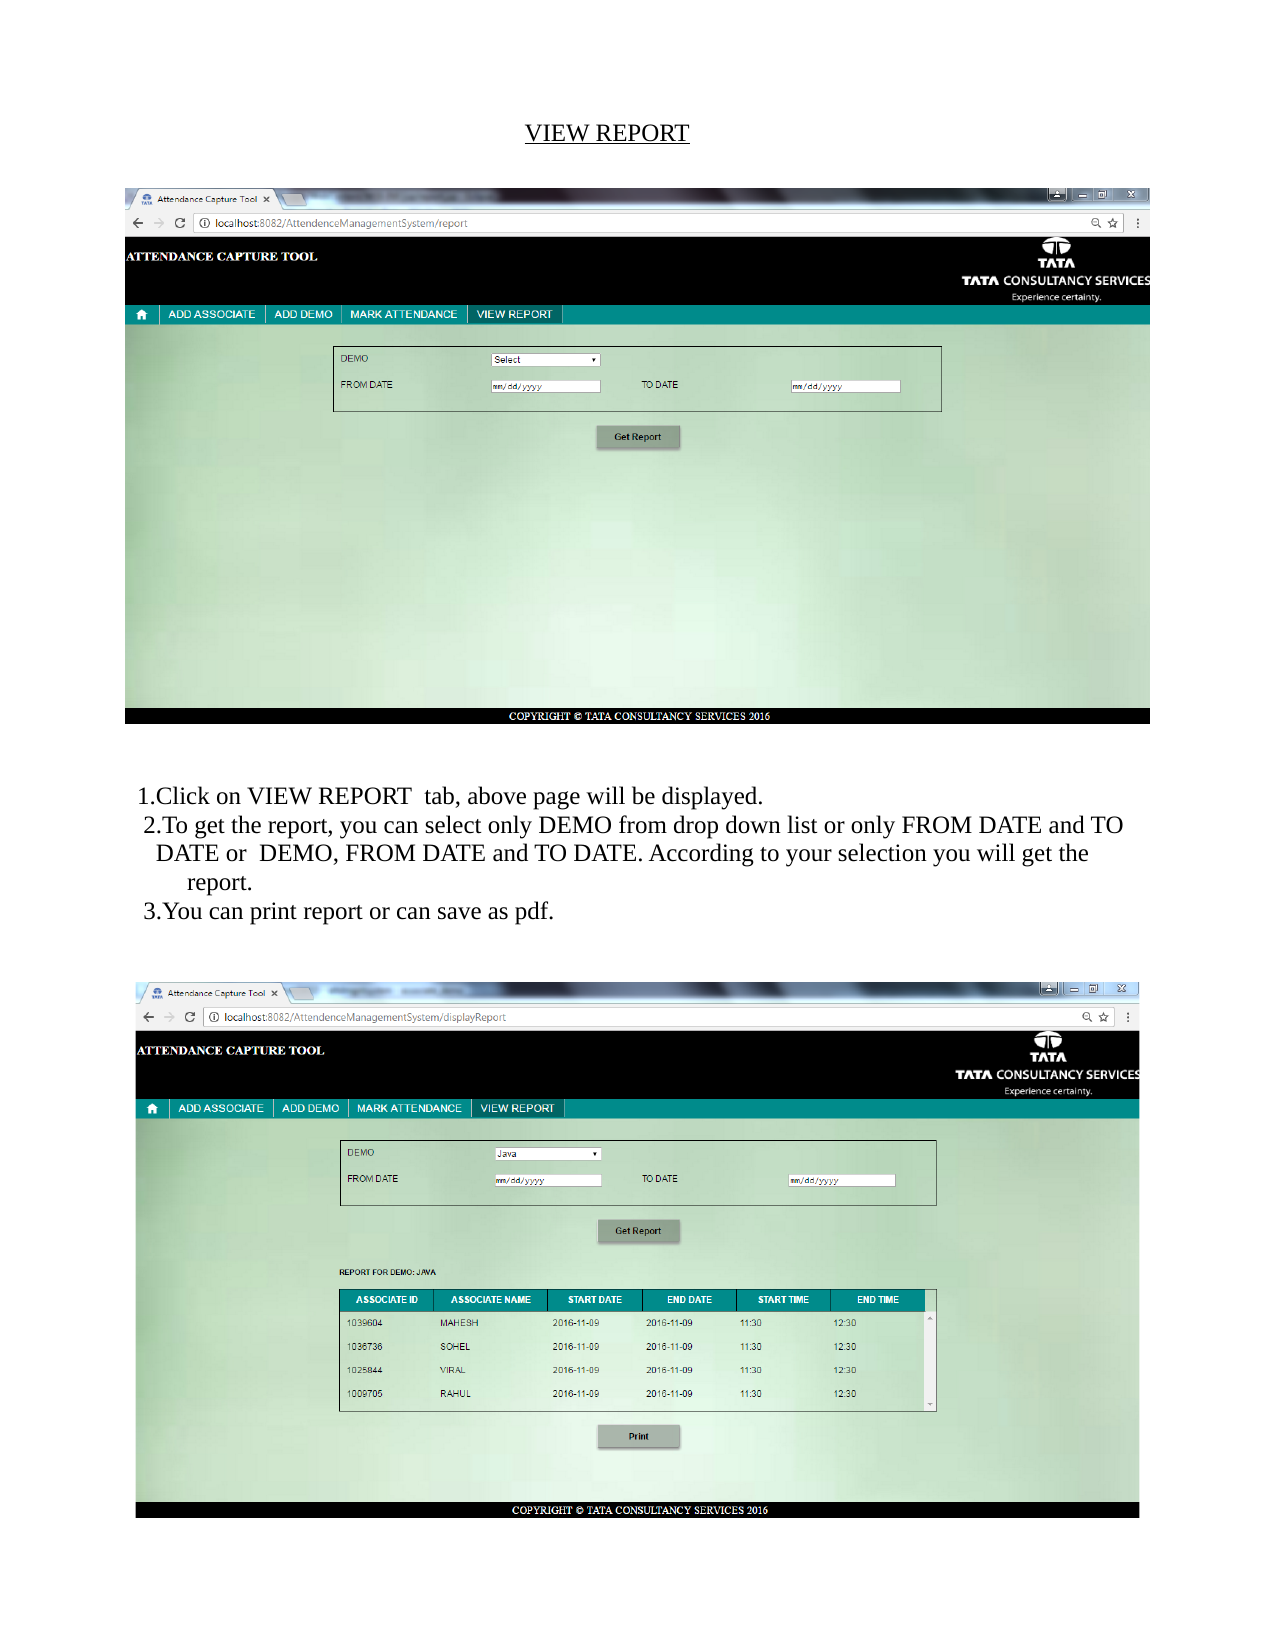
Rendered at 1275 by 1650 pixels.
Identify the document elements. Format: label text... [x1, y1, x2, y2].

text report. [118, 867, 1157, 896]
text 3.You can print report or can save as pdf. [118, 896, 1157, 925]
text 2.To get the report, you can select only DEMO from drop down list or only FROM DATE and TO [118, 810, 1157, 838]
text 1.Click on VIEW REPORT tab, above page will be displayed. [118, 781, 1157, 810]
picture [125, 188, 1150, 724]
picture [135, 982, 1140, 1518]
text VIEW REPORT [118, 118, 1157, 147]
text DATE or DEMO, FROM DATE and TO DATE. According to your selection you will get the [118, 838, 1157, 867]
